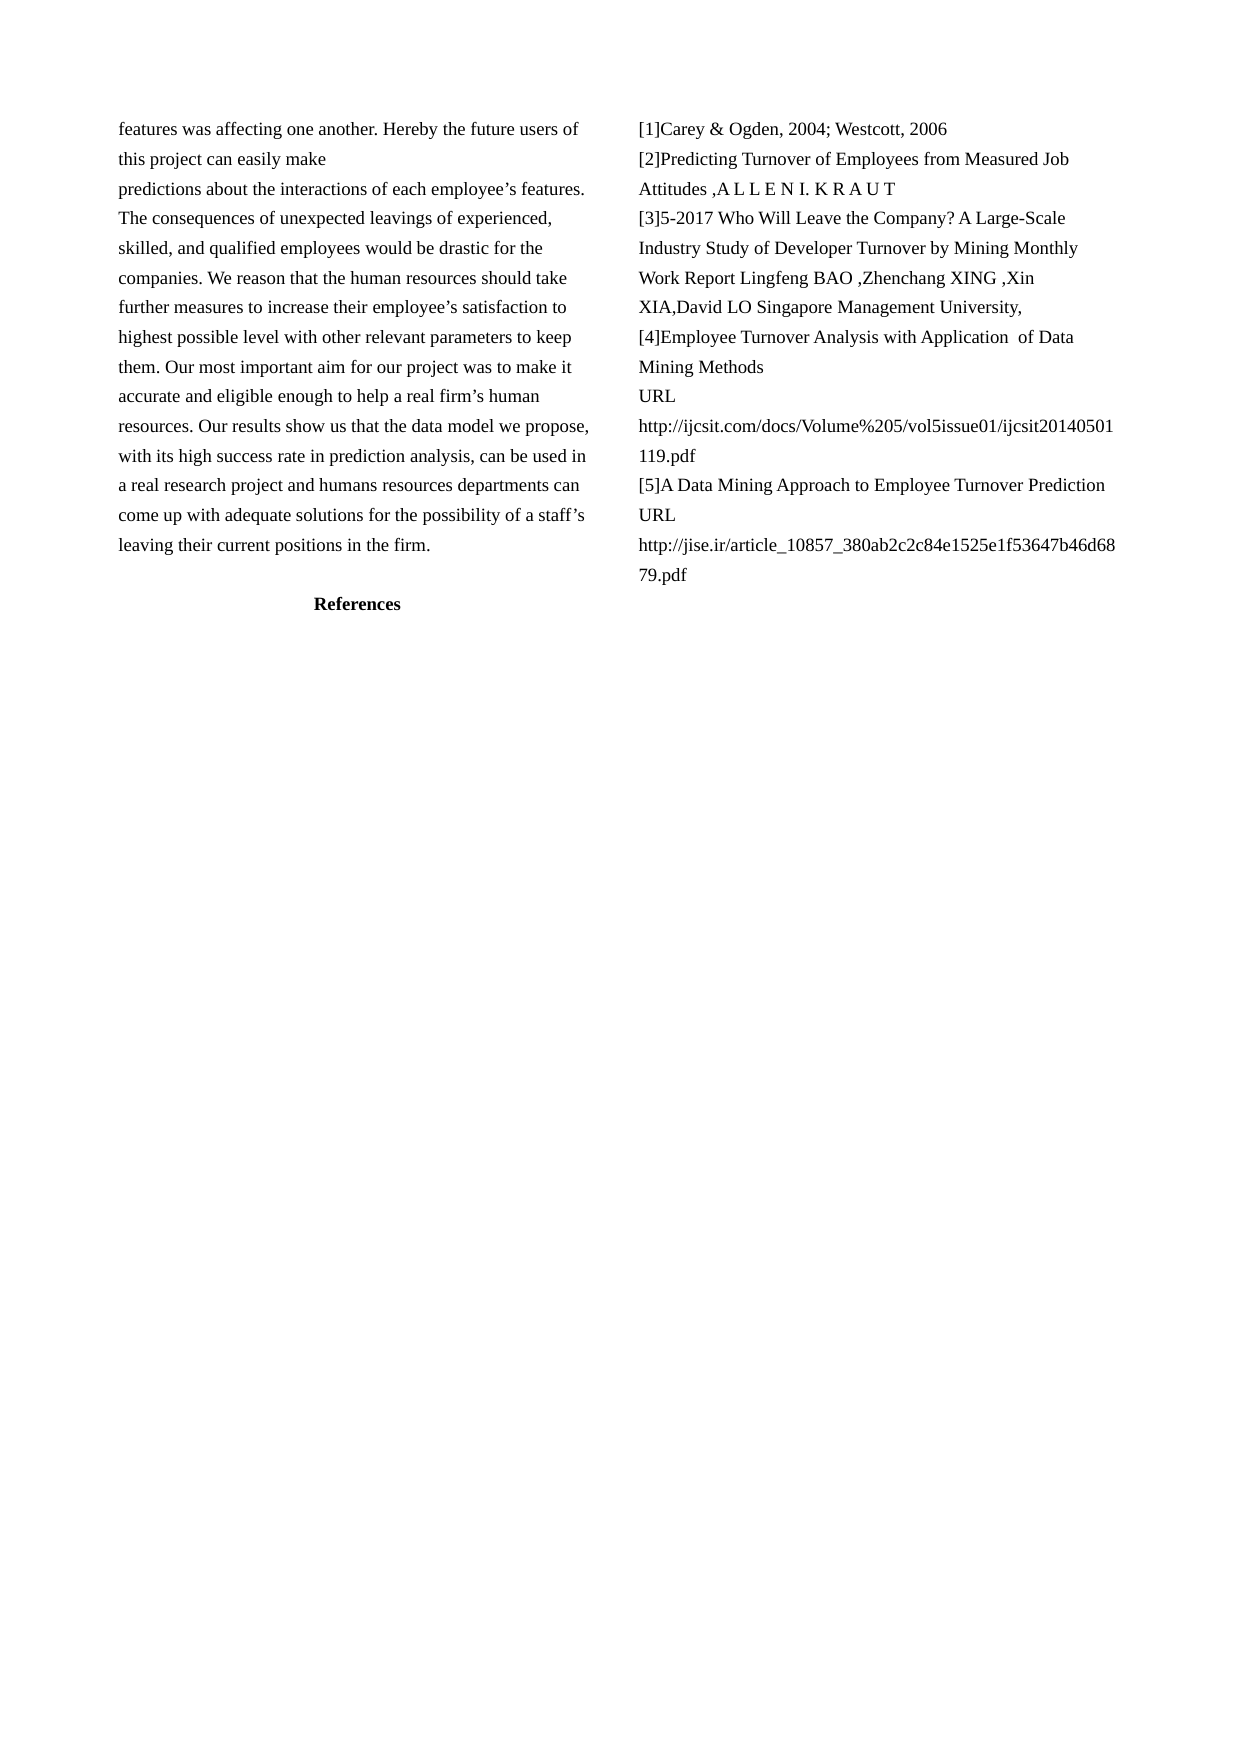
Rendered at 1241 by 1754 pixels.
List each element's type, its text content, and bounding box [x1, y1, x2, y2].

text predictions about the interactions of each employee’s features. The consequences of unexpected leavings of experienced, skilled, and qualified employees would be drastic for the companies. We reason that the human resources should take further measures to increase their employee’s satisfaction to highest possible level with other relevant parameters to keep them. Our most important aim for our project was to make it accurate and eligible enough to help a real firm’s human resources. Our results show us that the data model we propose, with its high success rate in prediction analysis, can be used in a real research project and humans resources departments can come up with adequate solutions for the possibility of a staff’s leaving their current positions in the firm. [118, 177, 596, 555]
text References [118, 593, 596, 615]
text features was affecting one another. Hereby the future users of this project can easily make [118, 118, 596, 169]
text [1]Carey & Ogden, 2004; Westcott, 2006 [638, 118, 1122, 140]
text [4]Employee Turnover Analysis with Application of Data Mining Methods [638, 326, 1122, 377]
text [3]5-2017 Who Will Leave the Company? A Large-Scale Industry Study of Developer Turnover by Mining Monthly Work Report Lingfeng BAO ,Zhenchang XING ,Xin XIA,David LO Singapore Management University, [638, 207, 1122, 318]
text [5]A Data Mining Approach to Employee Turnover Prediction URL http://jise.ir/article_10857_380ab2c2c84e1525e1f53647b46d6879.pdf [638, 474, 1122, 585]
text [2]Predicting Turnover of Employees from Measured Job Attitudes ,A L L E N I. K R A U T [638, 148, 1122, 199]
text URL http://ijcsit.com/docs/Volume%205/vol5issue01/ijcsit20140501119.pdf [638, 385, 1122, 466]
